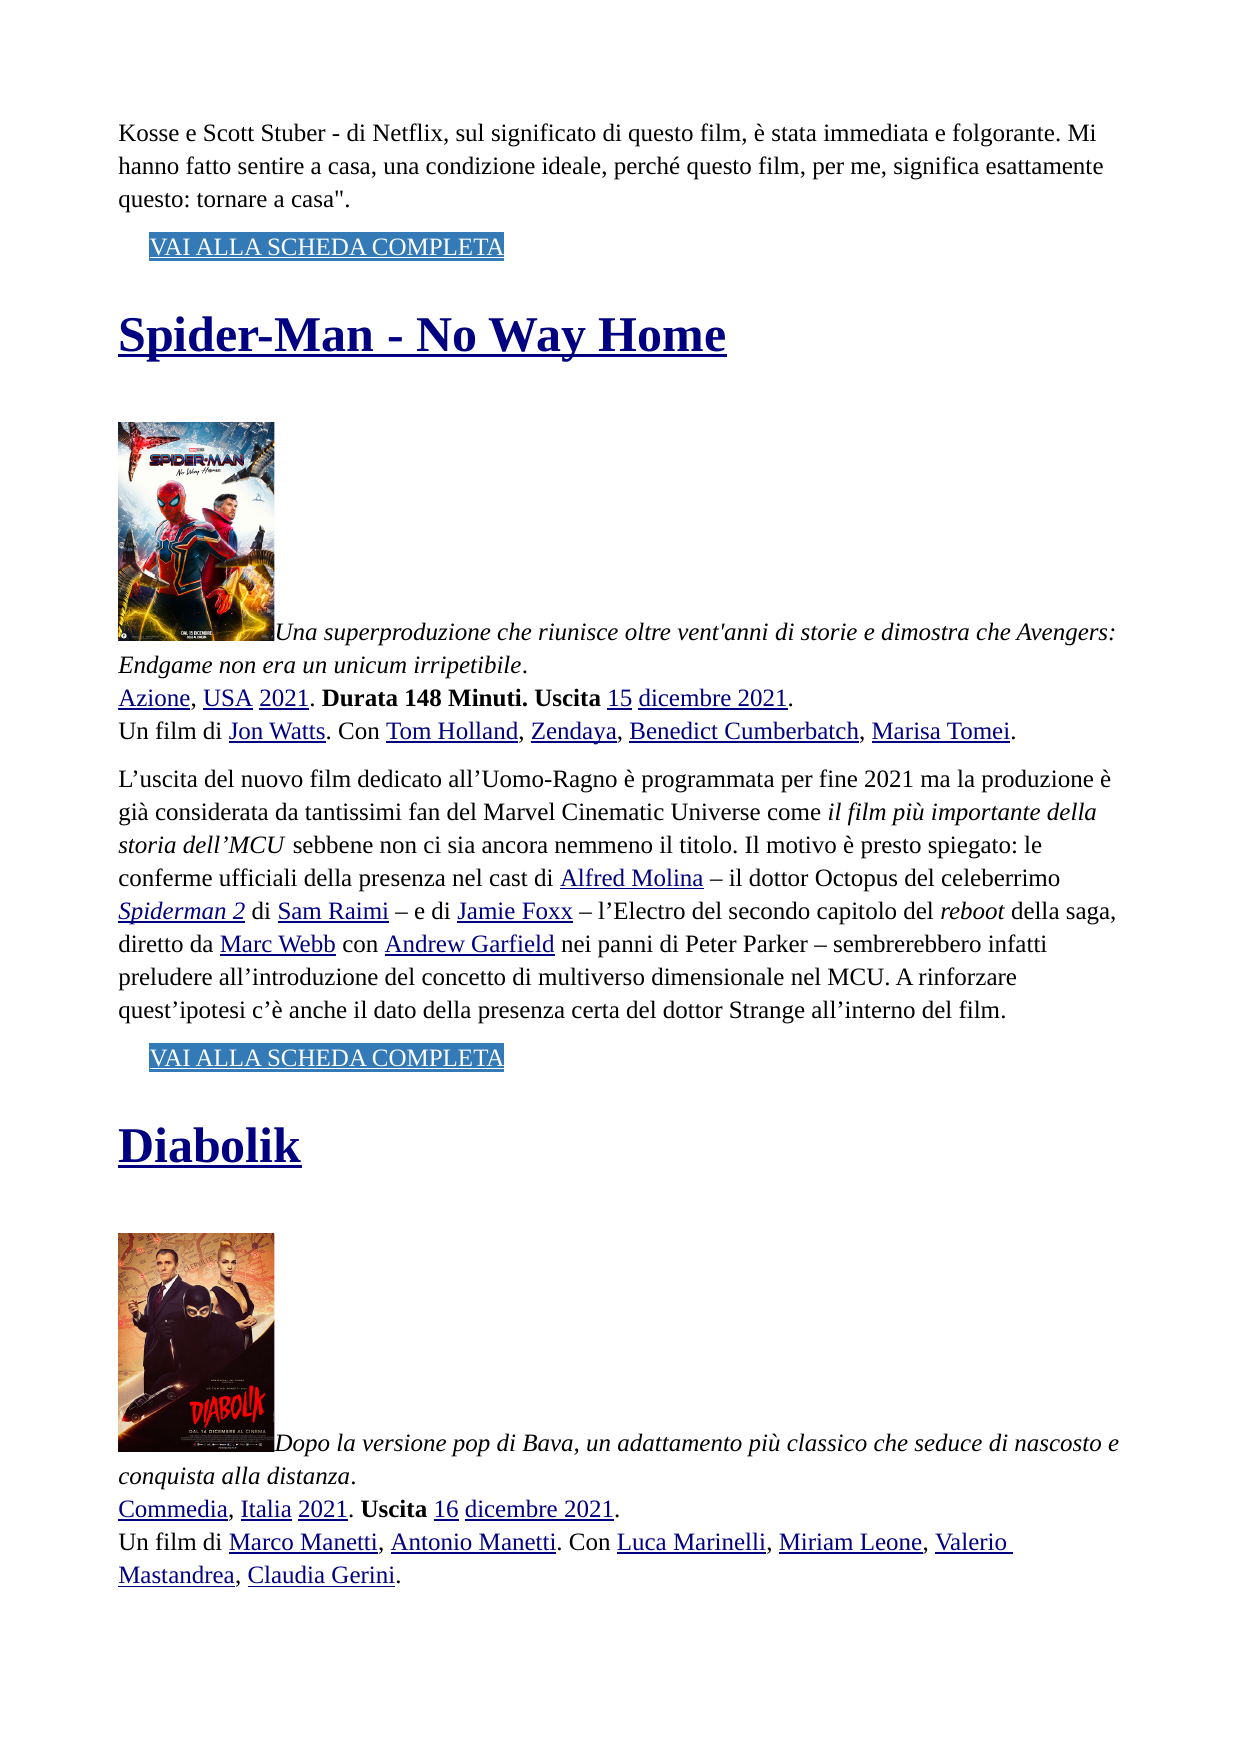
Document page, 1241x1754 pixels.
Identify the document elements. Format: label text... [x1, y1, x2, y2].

text Kosse e Scott Stuber - di Netflix, sul significato di questo film, è stata immediata e folgorante. Mi hanno fatto sentire a casa, una condizione ideale, perché questo film, per me, significa esattamente questo: tornare a casa". [118, 118, 1122, 213]
text Dopo la versione pop di Bava, un adattamento più classico che seduce di nascosto e conquista alla distanza. Commedia, Italia 2021. Uscita 16 dicembre 2021. Un film di Marco Manetti, Antonio Manetti. Con Luca Marinelli, Miriam Leone, Valerio Mastandrea, Claudia Gerini. [118, 1233, 1122, 1589]
picture [118, 1233, 275, 1452]
text  [118, 374, 1122, 403]
picture [118, 422, 275, 641]
text L’uscita del nuovo film dedicato all’Uomo-Ragno è programmata per fine 2021 ma la produzione è già considerata da tantissimi fan del Marvel Cinematic Universe come il film più importante della storia dell’MCU sebbene non ci sia ancora nemmeno il titolo. Il motivo è presto spiegato: le conferme ufficiali della presenza nel cast di Alfred Molina – il dottor Octopus del celeberrimo Spiderman 2 di Sam Raimi – e di Jamie Foxx – l’Electro del secondo capitolo del reboot della saga, diretto da Marc Webb con Andrew Garfield nei panni di Peter Parker – sembrerebbero infatti preludere all’introduzione del concetto di multiverso dimensionale nel MCU. A rinforzare quest’ipotesi c’è anche il dato della presenza certa del dottor Strange all’interno del film. [118, 764, 1122, 1024]
subtitle Diabolik [118, 1115, 1122, 1173]
text Una superproduzione che riunisce oltre vent'anni di storie e dimostra che Avengers: Endgame non era un unicum irripetibile. Azione, USA 2021. Durata 148 Minuti. Uscita 15 dicembre 2021. Un film di Jon Watts. Con Tom Holland, Zendaya, Benedict Cumberbatch, Marisa Tomei. [118, 422, 1122, 745]
text  [118, 1185, 1122, 1214]
subtitle Spider-Man - No Way Home [118, 304, 1122, 362]
text VAI ALLA SCHEDA COMPLETA [149, 232, 1122, 261]
text VAI ALLA SCHEDA COMPLETA [149, 1043, 1122, 1072]
